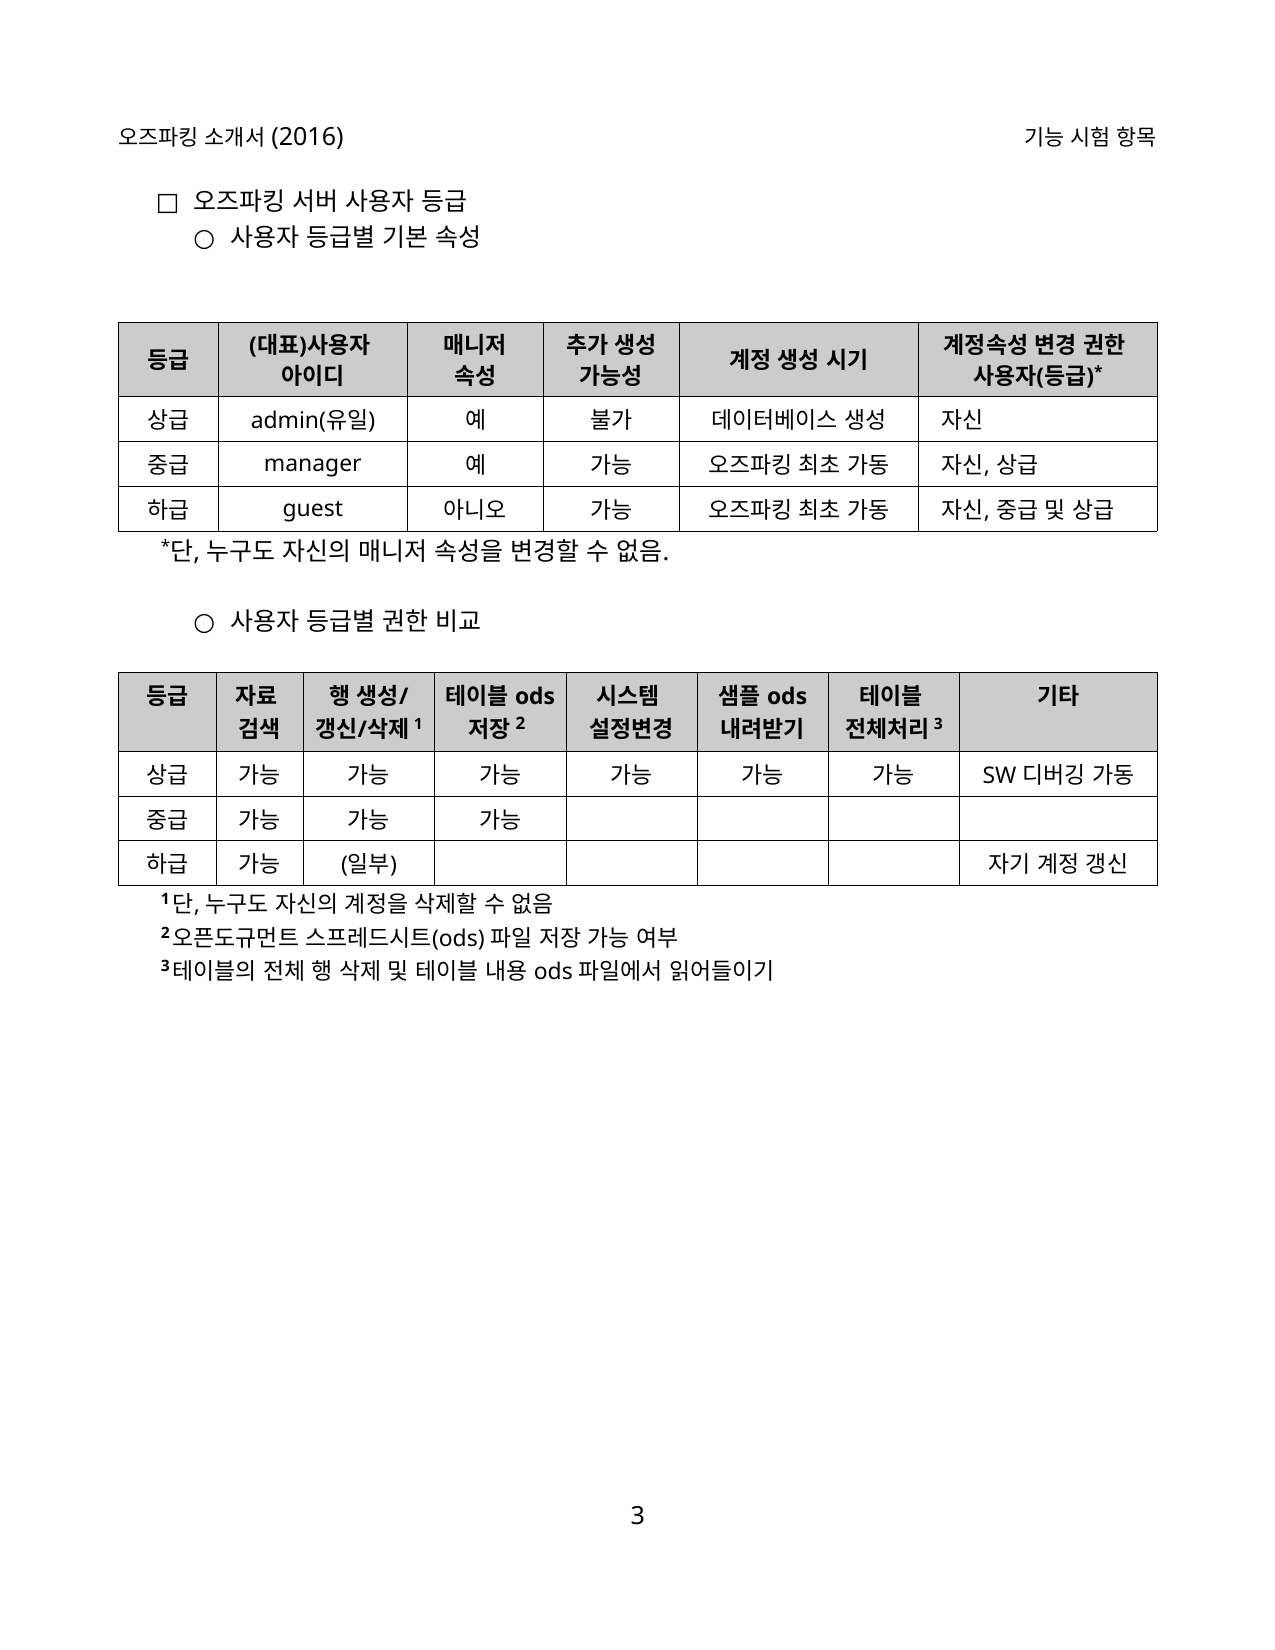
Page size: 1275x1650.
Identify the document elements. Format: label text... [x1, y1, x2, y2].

table_cell 중급 [119, 797, 216, 840]
table_cell 가능 [217, 841, 303, 885]
table_cell admin(유일) [219, 397, 407, 441]
table_header 계정속성 변경 권한 사용자(등급)* [919, 323, 1157, 396]
table_cell 하급 [119, 487, 218, 531]
text *단, 누구도 자신의 매니저 속성을 변경할 수 없음. [118, 532, 1157, 567]
table_cell 가능 [544, 487, 679, 531]
table_cell 오즈파킹 최초 가동 [680, 487, 918, 531]
table_cell 가능 [698, 752, 828, 796]
table_cell SW 디버깅 가동 [960, 752, 1157, 796]
list 사용자 등급별 권한 비교 [193, 601, 1157, 638]
text 1단, 누구도 자신의 계정을 삭제할 수 없음 [118, 886, 1157, 919]
table_header 등급 [119, 323, 218, 396]
table_header 행 생성/ 갱신/삭제1 [304, 673, 434, 751]
table_cell [829, 841, 959, 885]
list 사용자 등급별 기본 속성 [193, 218, 1157, 254]
table_cell 예 [408, 442, 543, 486]
table_cell 자신, 상급 [919, 442, 1157, 486]
table_cell 가능 [829, 752, 959, 796]
text 2오픈도규먼트 스프레드시트(ods) 파일 저장 가능 여부 [118, 919, 1157, 953]
table_cell manager [219, 442, 407, 486]
table_header 기타 [960, 673, 1157, 751]
table_header 계정 생성 시기 [680, 323, 918, 396]
table_cell 가능 [304, 752, 434, 796]
table_cell [698, 797, 828, 840]
table_cell 오즈파킹 최초 가동 [680, 442, 918, 486]
table_header 매니저 속성 [408, 323, 543, 396]
table_cell 가능 [435, 797, 566, 840]
table_cell [698, 841, 828, 885]
table_cell 불가 [544, 397, 679, 441]
table_cell 상급 [119, 397, 218, 441]
table_header (대표)사용자 아이디 [219, 323, 407, 396]
table_cell 상급 [119, 752, 216, 796]
text 3테이블의 전체 행 삭제 및 테이블 내용 ods 파일에서 읽어들이기 [118, 953, 1157, 986]
table_cell 가능 [544, 442, 679, 486]
table_cell [829, 797, 959, 840]
table_cell 자신, 중급 및 상급 [919, 487, 1157, 531]
table_cell (일부) [304, 841, 434, 885]
table_cell 하급 [119, 841, 216, 885]
table_header 자료 검색 [217, 673, 303, 751]
table_cell guest [219, 487, 407, 531]
table_cell 데이터베이스 생성 [680, 397, 918, 441]
table_header 추가 생성 가능성 [544, 323, 679, 396]
table_header 테이블 전체처리3 [829, 673, 959, 751]
table_cell 가능 [435, 752, 566, 796]
table_header 샘플 ods 내려받기 [698, 673, 828, 751]
table_cell 가능 [304, 797, 434, 840]
table_cell 자신 [919, 397, 1157, 441]
table_cell [567, 841, 697, 885]
list 오즈파킹 서버 사용자 등급 [156, 182, 1157, 218]
table_cell 가능 [217, 797, 303, 840]
table_header 테이블 ods 저장2 [435, 673, 566, 751]
table_cell 가능 [217, 752, 303, 796]
table_cell [567, 797, 697, 840]
table_cell 가능 [567, 752, 697, 796]
table_cell 예 [408, 397, 543, 441]
table_header 등급 [119, 673, 216, 751]
table_cell 중급 [119, 442, 218, 486]
table_cell 아니오 [408, 487, 543, 531]
table_cell [960, 797, 1157, 840]
table_cell [435, 841, 566, 885]
table_header 시스템 설정변경 [567, 673, 697, 751]
table_cell 자기 계정 갱신 [960, 841, 1157, 885]
